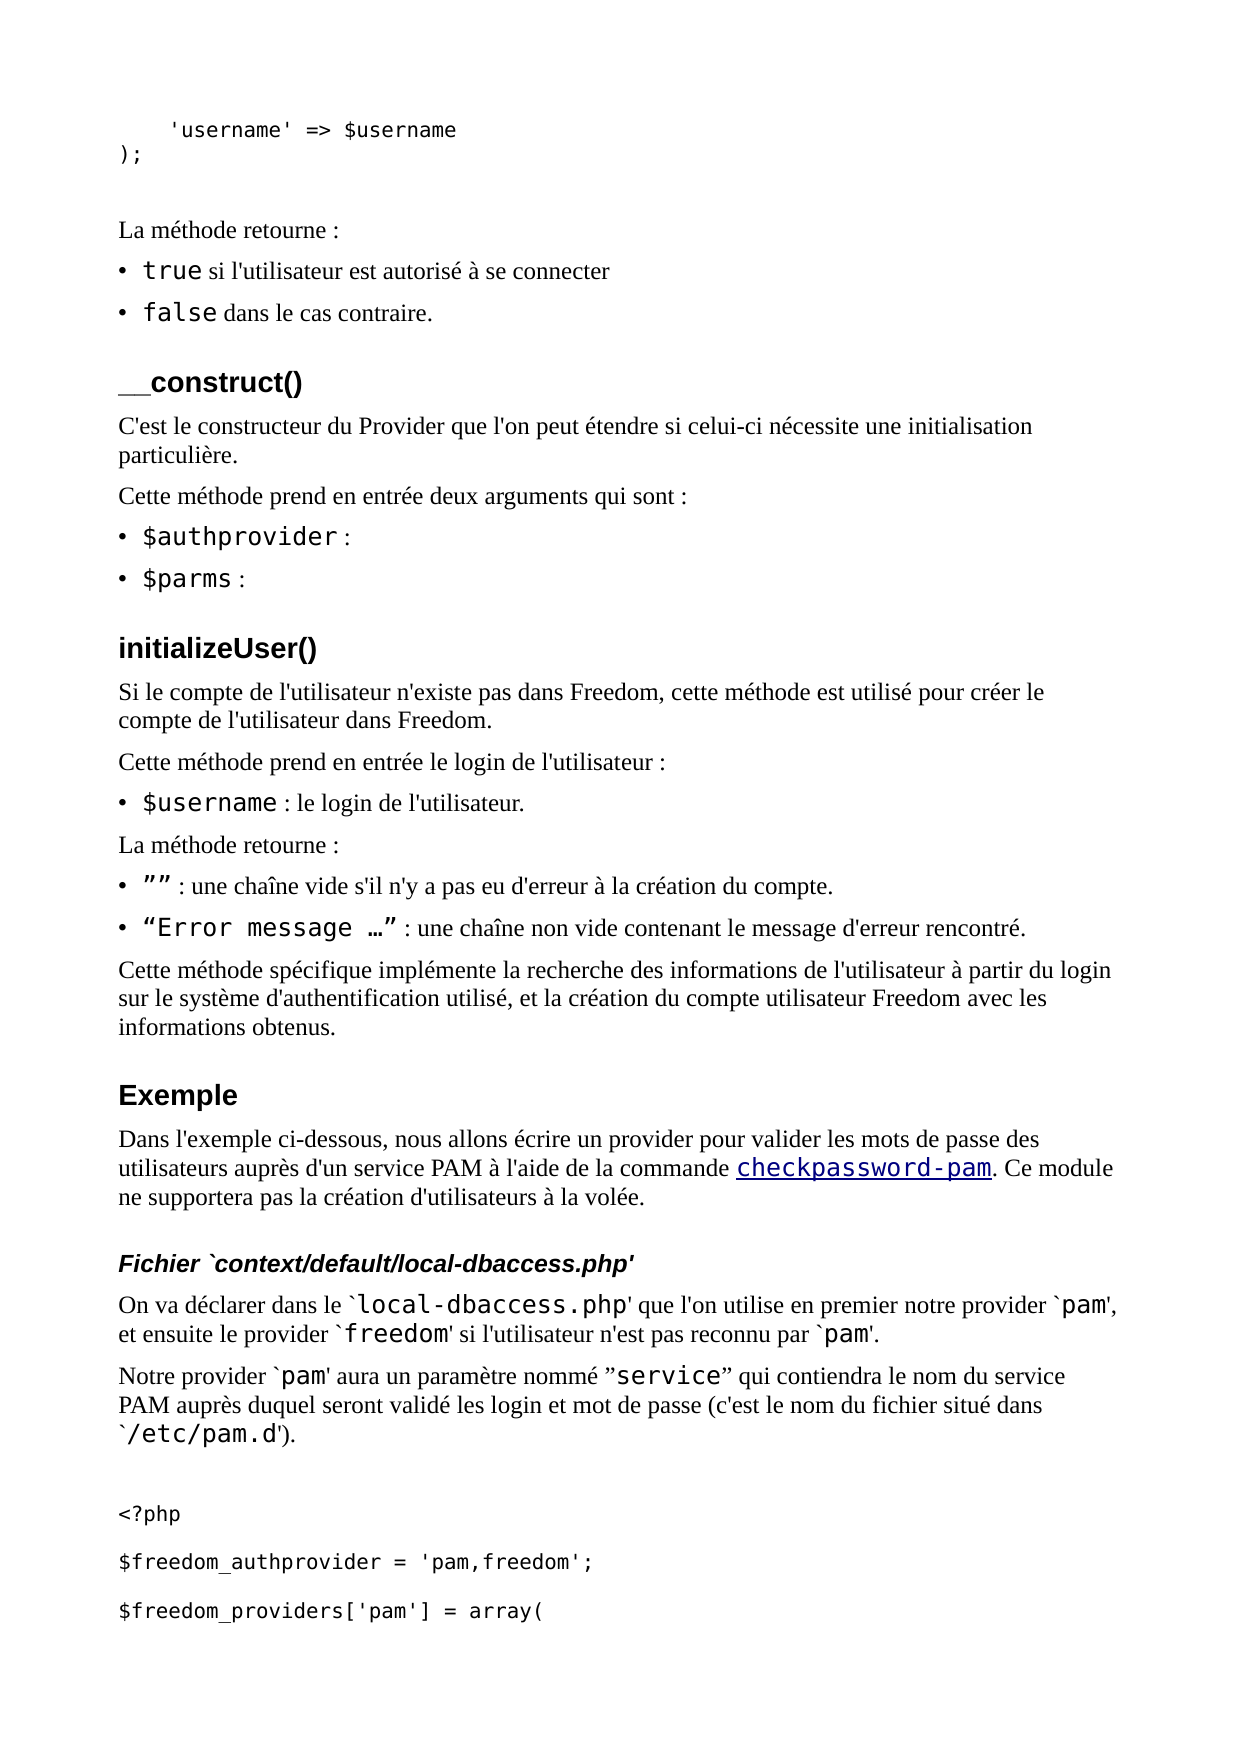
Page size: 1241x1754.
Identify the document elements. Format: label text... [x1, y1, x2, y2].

text Cette méthode prend en entrée le login de l'utilisateur : [118, 747, 1122, 776]
text Si le compte de l'utilisateur n'existe pas dans Freedom, cette méthode est utilisé pour créer le compte de l'utilisateur dans Freedom. [118, 677, 1122, 734]
text La méthode retourne : [118, 830, 1122, 859]
subtitle Exemple [118, 1078, 1122, 1112]
subtitle Fichier `context/default/local-dbaccess.php' [118, 1249, 1122, 1277]
text Notre provider `pam' aura un paramètre nommé ”service” qui contiendra le nom du service PAM auprès duquel seront validé les login et mot de passe (c'est le nom du fichier situé dans `/etc/pam.d'). [118, 1361, 1122, 1448]
subtitle initializeUser() [118, 631, 1122, 664]
text 'username' => $username ); [118, 118, 1122, 167]
list true si l'utilisateur est autorisé à se connecter [118, 256, 1122, 286]
text Cette méthode prend en entrée deux arguments qui sont : [118, 481, 1122, 510]
list “Error message …” : une chaîne non vide contenant le message d'erreur rencontré. [118, 913, 1122, 942]
subtitle __construct() [118, 365, 1122, 398]
text $freedom_authprovider = 'pam,freedom'; $freedom_providers['pam'] = array( [118, 1526, 1122, 1623]
list ”” : une chaîne vide s'il n'y a pas eu d'erreur à la création du compte. [118, 871, 1122, 900]
text Cette méthode spécifique implémente la recherche des informations de l'utilisateur à partir du login sur le système d'authentification utilisé, et la création du compte utilisateur Freedom avec les informations obtenus. [118, 955, 1122, 1041]
text <?php [118, 1502, 1122, 1526]
list false dans le cas contraire. [118, 298, 1122, 327]
text La méthode retourne : [118, 215, 1122, 244]
text Dans l'exemple ci-dessous, nous allons écrire un provider pour valider les mots de passe des utilisateurs auprès d'un service PAM à l'aide de la commande checkpassword-pam. Ce module ne supportera pas la création d'utilisateurs à la volée. [118, 1124, 1122, 1211]
text On va déclarer dans le `local-dbaccess.php' que l'on utilise en premier notre provider `pam', et ensuite le provider `freedom' si l'utilisateur n'est pas reconnu par `pam'. [118, 1290, 1122, 1348]
text C'est le constructeur du Provider que l'on peut étendre si celui-ci nécessite une initialisation particulière. [118, 411, 1122, 468]
list $parms : [118, 564, 1122, 593]
list $authprovider : [118, 522, 1122, 552]
list $username : le login de l'utilisateur. [118, 788, 1122, 817]
